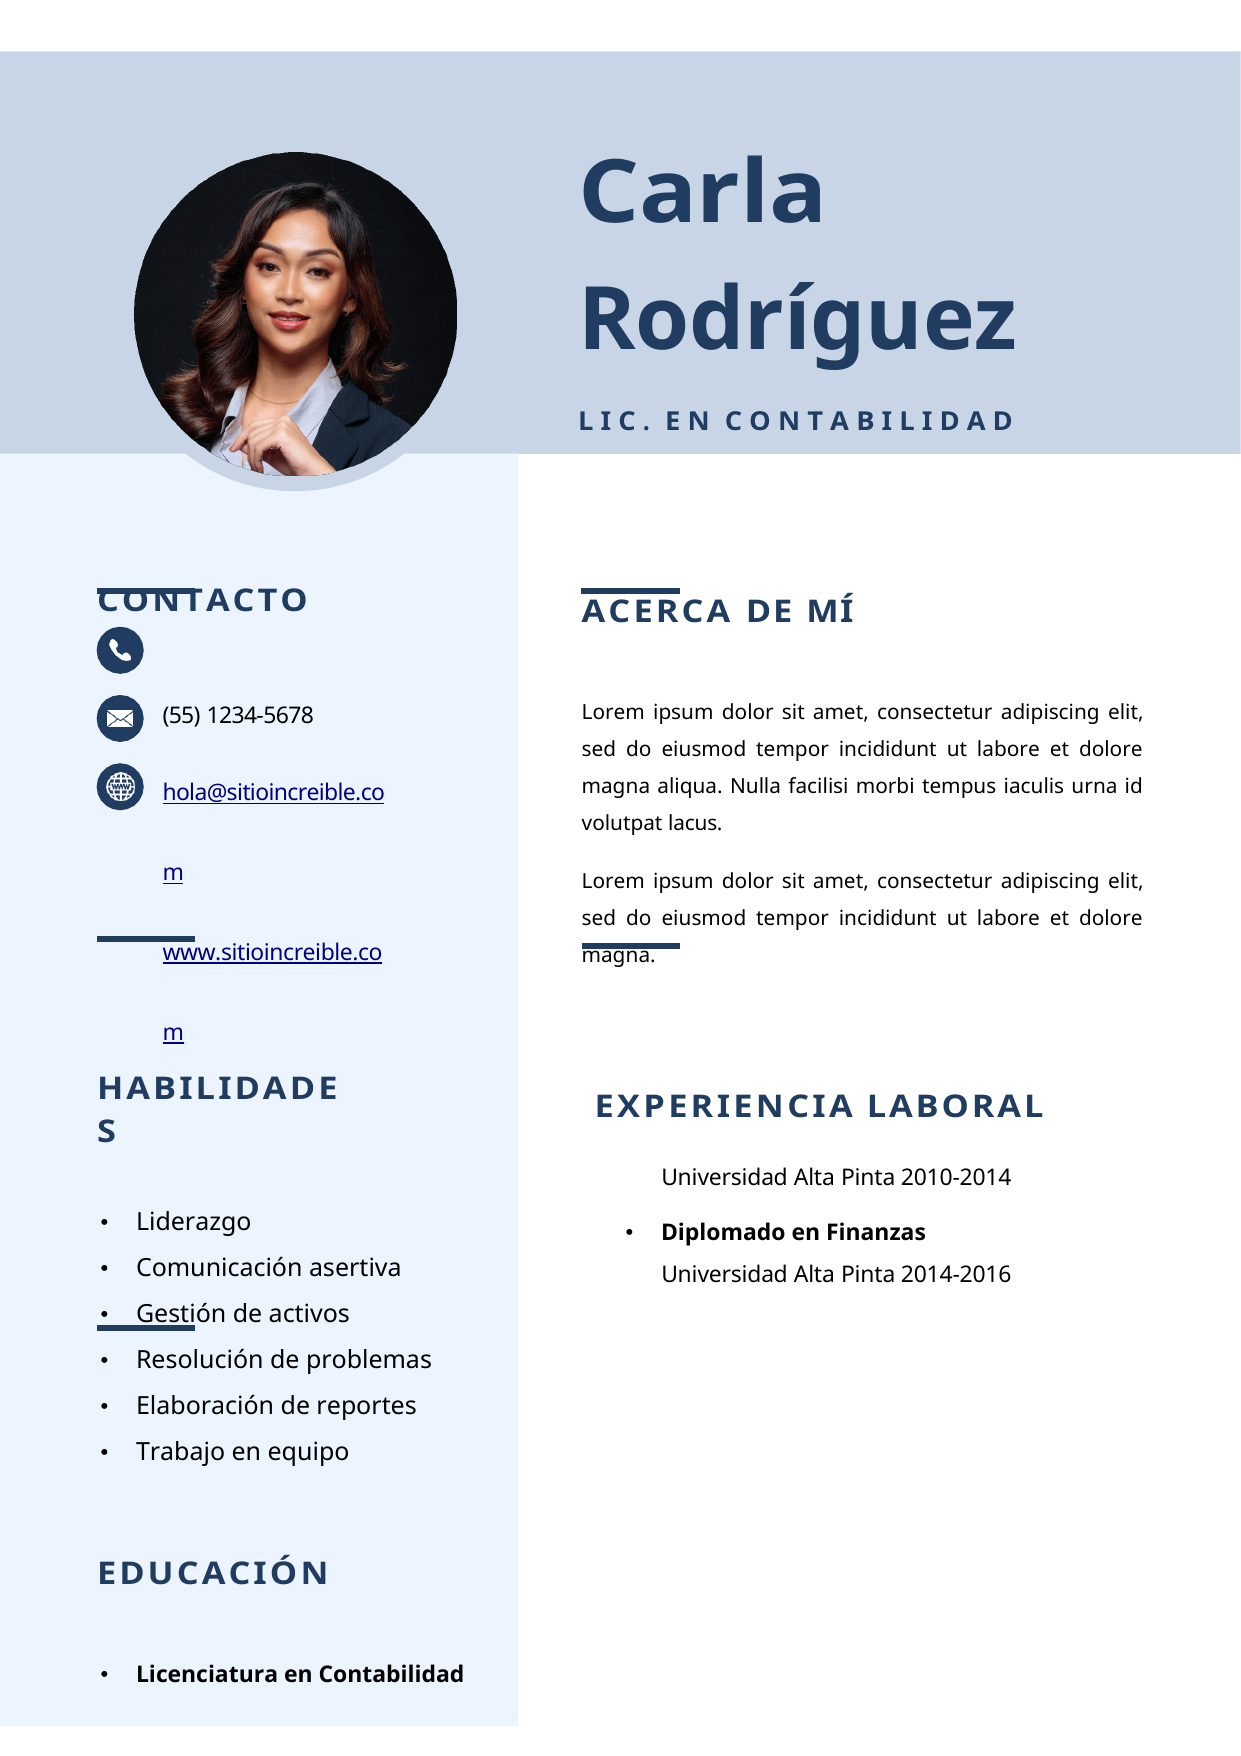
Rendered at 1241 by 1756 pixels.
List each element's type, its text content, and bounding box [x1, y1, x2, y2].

text Universidad Alta Pinta 2010-2014 [661, 1161, 1069, 1193]
subtitle ACERCA DE MÍ [581, 589, 1152, 631]
picture [106, 772, 135, 801]
picture [133, 151, 457, 476]
text Lorem ipsum dolor sit amet, consectetur adipiscing elit, sed do eiusmod tempor incididunt ut labore et dolore magna aliqua. Nulla facilisi morbi tempus iaculis urna id volutpat lacus. [581, 697, 1143, 837]
text EXPERIENCIA LABORAL [582, 1084, 1152, 1126]
text Universidad Alta Pinta 2014-2016 [661, 1258, 1069, 1289]
picture [107, 710, 133, 727]
picture [109, 639, 131, 661]
text Lorem ipsum dolor sit amet, consectetur adipiscing elit, sed do eiusmod tempor incididunt ut labore et dolore magna. [581, 866, 1143, 969]
list Diplomado en Finanzas [625, 1216, 1152, 1247]
